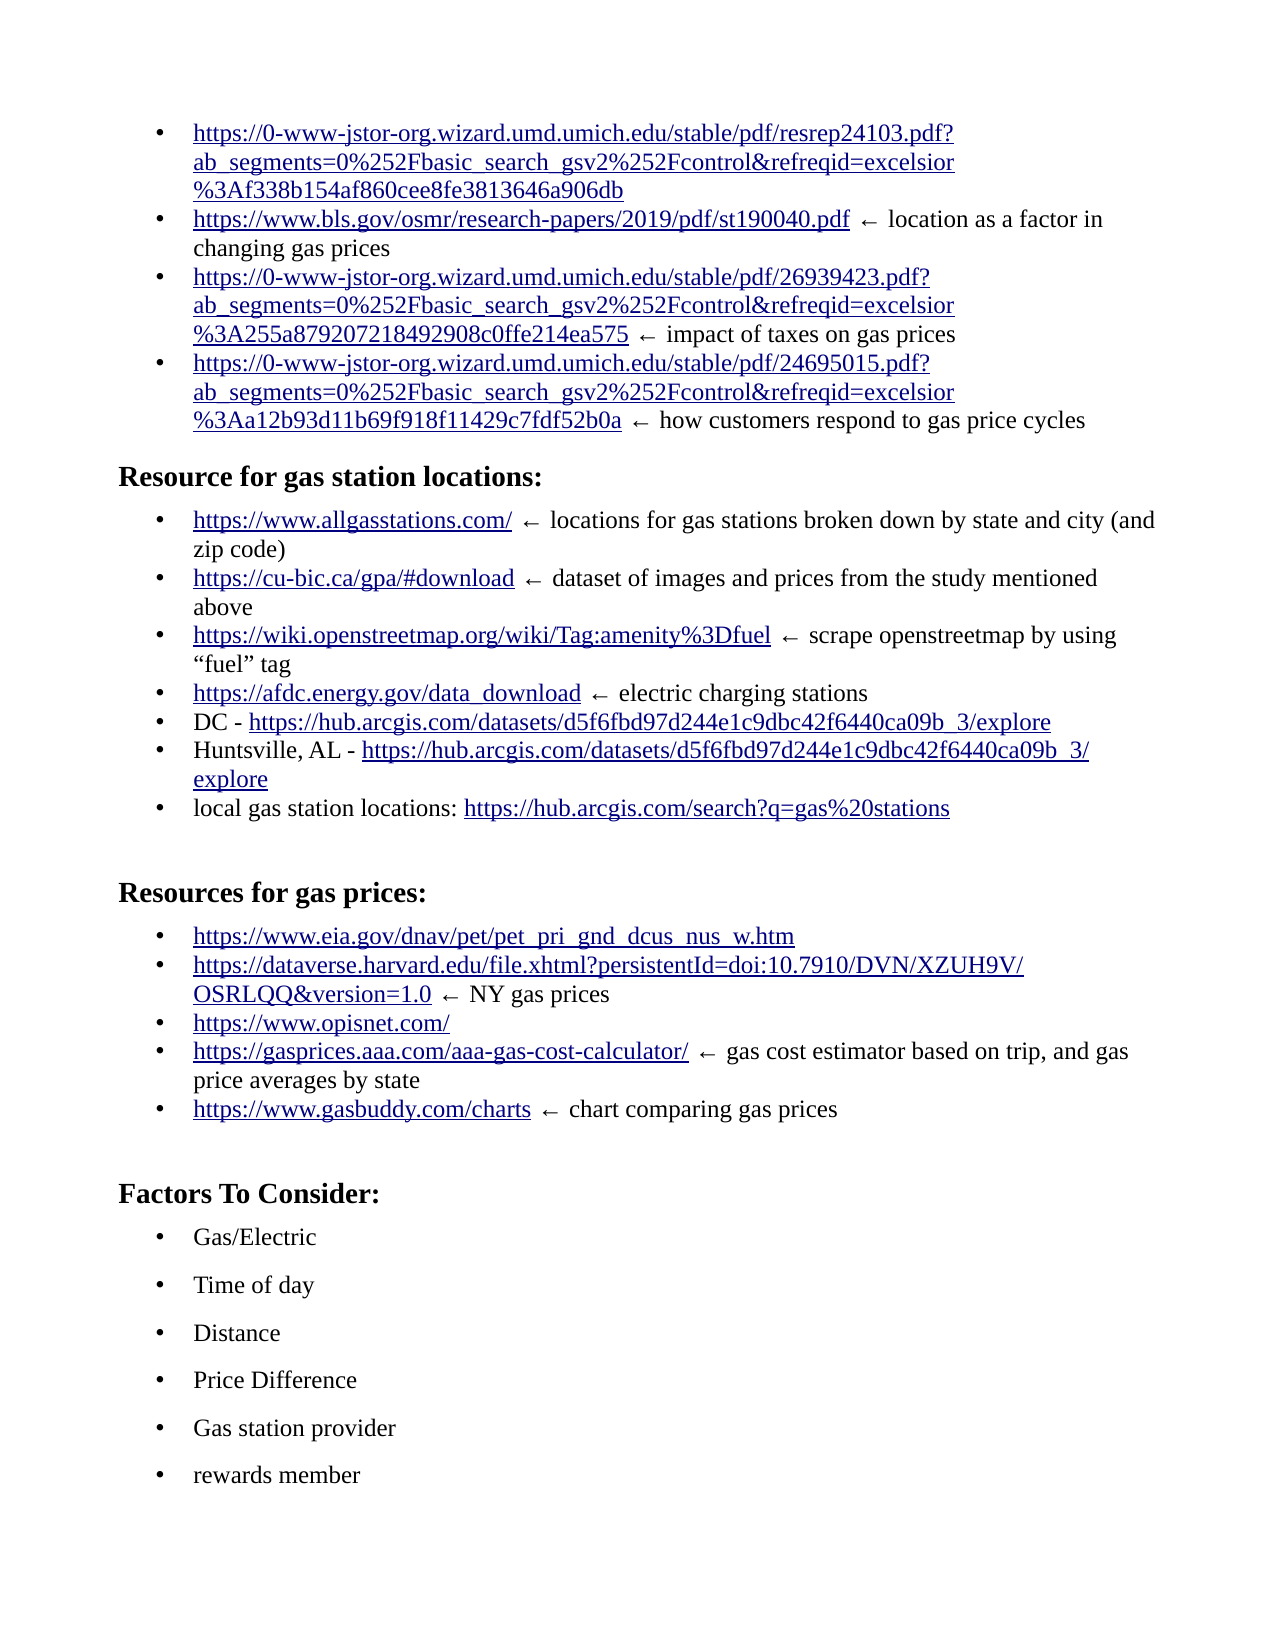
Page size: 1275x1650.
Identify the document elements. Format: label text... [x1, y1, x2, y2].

subtitle Factors To Consider: [118, 1176, 1157, 1210]
list Time of day [156, 1270, 1157, 1299]
list https://dataverse.harvard.edu/file.xhtml?persistentId=doi:10.7910/DVN/XZUH9V/OSRLQQ&version=1.0 ← NY gas prices [156, 950, 1157, 1008]
list https://afdc.energy.gov/data_download ← electric charging stations [156, 678, 1157, 707]
list https://www.eia.gov/dnav/pet/pet_pri_gnd_dcus_nus_w.htm [156, 921, 1157, 950]
list rewards member [156, 1461, 1157, 1489]
list https://0-www-jstor-org.wizard.umd.umich.edu/stable/pdf/resrep24103.pdf?ab_segments=0%252Fbasic_search_gsv2%252Fcontrol&refreqid=excelsior%3Af338b154af860cee8fe3813646a906db [156, 118, 1157, 204]
list https://gasprices.aaa.com/aaa-gas-cost-calculator/ ← gas cost estimator based on trip, and gas price averages by state [156, 1036, 1157, 1094]
list Gas station provider [156, 1413, 1157, 1442]
list https://cu-bic.ca/gpa/#download ← dataset of images and prices from the study mentioned above [156, 563, 1157, 620]
list https://www.opisnet.com/ [156, 1008, 1157, 1036]
list Gas/Electric [156, 1222, 1157, 1251]
list https://www.allgasstations.com/ ← locations for gas stations broken down by state and city (and zip code) [156, 505, 1157, 563]
list Price Difference [156, 1365, 1157, 1394]
list local gas station locations: https://hub.arcgis.com/search?q=gas%20stations [156, 793, 1157, 822]
list DC - https://hub.arcgis.com/datasets/d5f6fbd97d244e1c9dbc42f6440ca09b_3/explore [156, 707, 1157, 735]
list Distance [156, 1318, 1157, 1346]
subtitle Resource for gas station locations: [118, 459, 1157, 493]
list https://www.bls.gov/osmr/research-papers/2019/pdf/st190040.pdf ← location as a factor in changing gas prices [156, 204, 1157, 262]
list Huntsville, AL - https://hub.arcgis.com/datasets/d5f6fbd97d244e1c9dbc42f6440ca09b_3/explore [156, 735, 1157, 793]
list https://www.gasbuddy.com/charts ← chart comparing gas prices [156, 1094, 1157, 1123]
list https://0-www-jstor-org.wizard.umd.umich.edu/stable/pdf/24695015.pdf?ab_segments=0%252Fbasic_search_gsv2%252Fcontrol&refreqid=excelsior%3Aa12b93d11b69f918f11429c7fdf52b0a ← how customers respond to gas price cycles [156, 348, 1157, 434]
list https://wiki.openstreetmap.org/wiki/Tag:amenity%3Dfuel ← scrape openstreetmap by using “fuel” tag [156, 620, 1157, 678]
list https://0-www-jstor-org.wizard.umd.umich.edu/stable/pdf/26939423.pdf?ab_segments=0%252Fbasic_search_gsv2%252Fcontrol&refreqid=excelsior%3A255a879207218492908c0ffe214ea575 ← impact of taxes on gas prices [156, 262, 1157, 348]
subtitle Resources for gas prices: [118, 875, 1157, 909]
